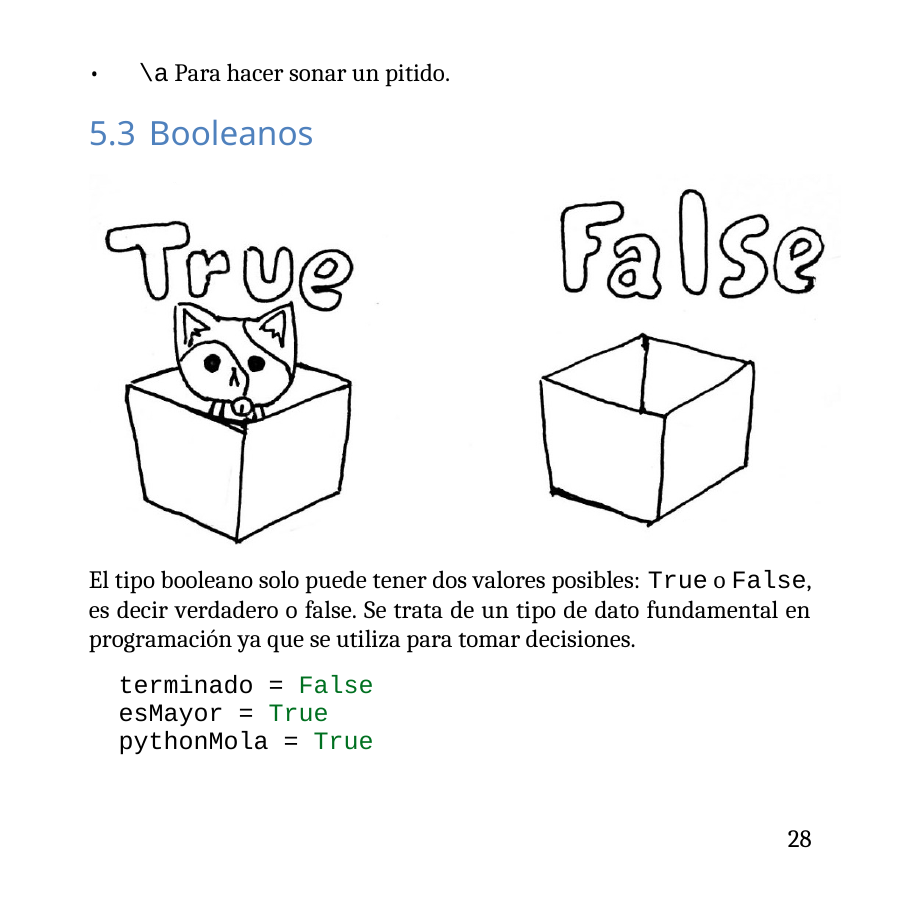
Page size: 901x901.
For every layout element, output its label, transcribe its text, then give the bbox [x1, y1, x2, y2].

text El tipo booleano solo puede tener dos valores posibles: True o False, es decir verdadero o false. Se trata de un tipo de dato fundamental en programación ya que se utiliza para tomar decisiones. [89, 566, 811, 653]
picture [88, 174, 841, 548]
subtitle Booleanos [89, 110, 811, 155]
text terminado = False esMayor = True pythonMola = True [118, 672, 811, 757]
list \a Para hacer sonar un pitido. [89, 59, 811, 89]
